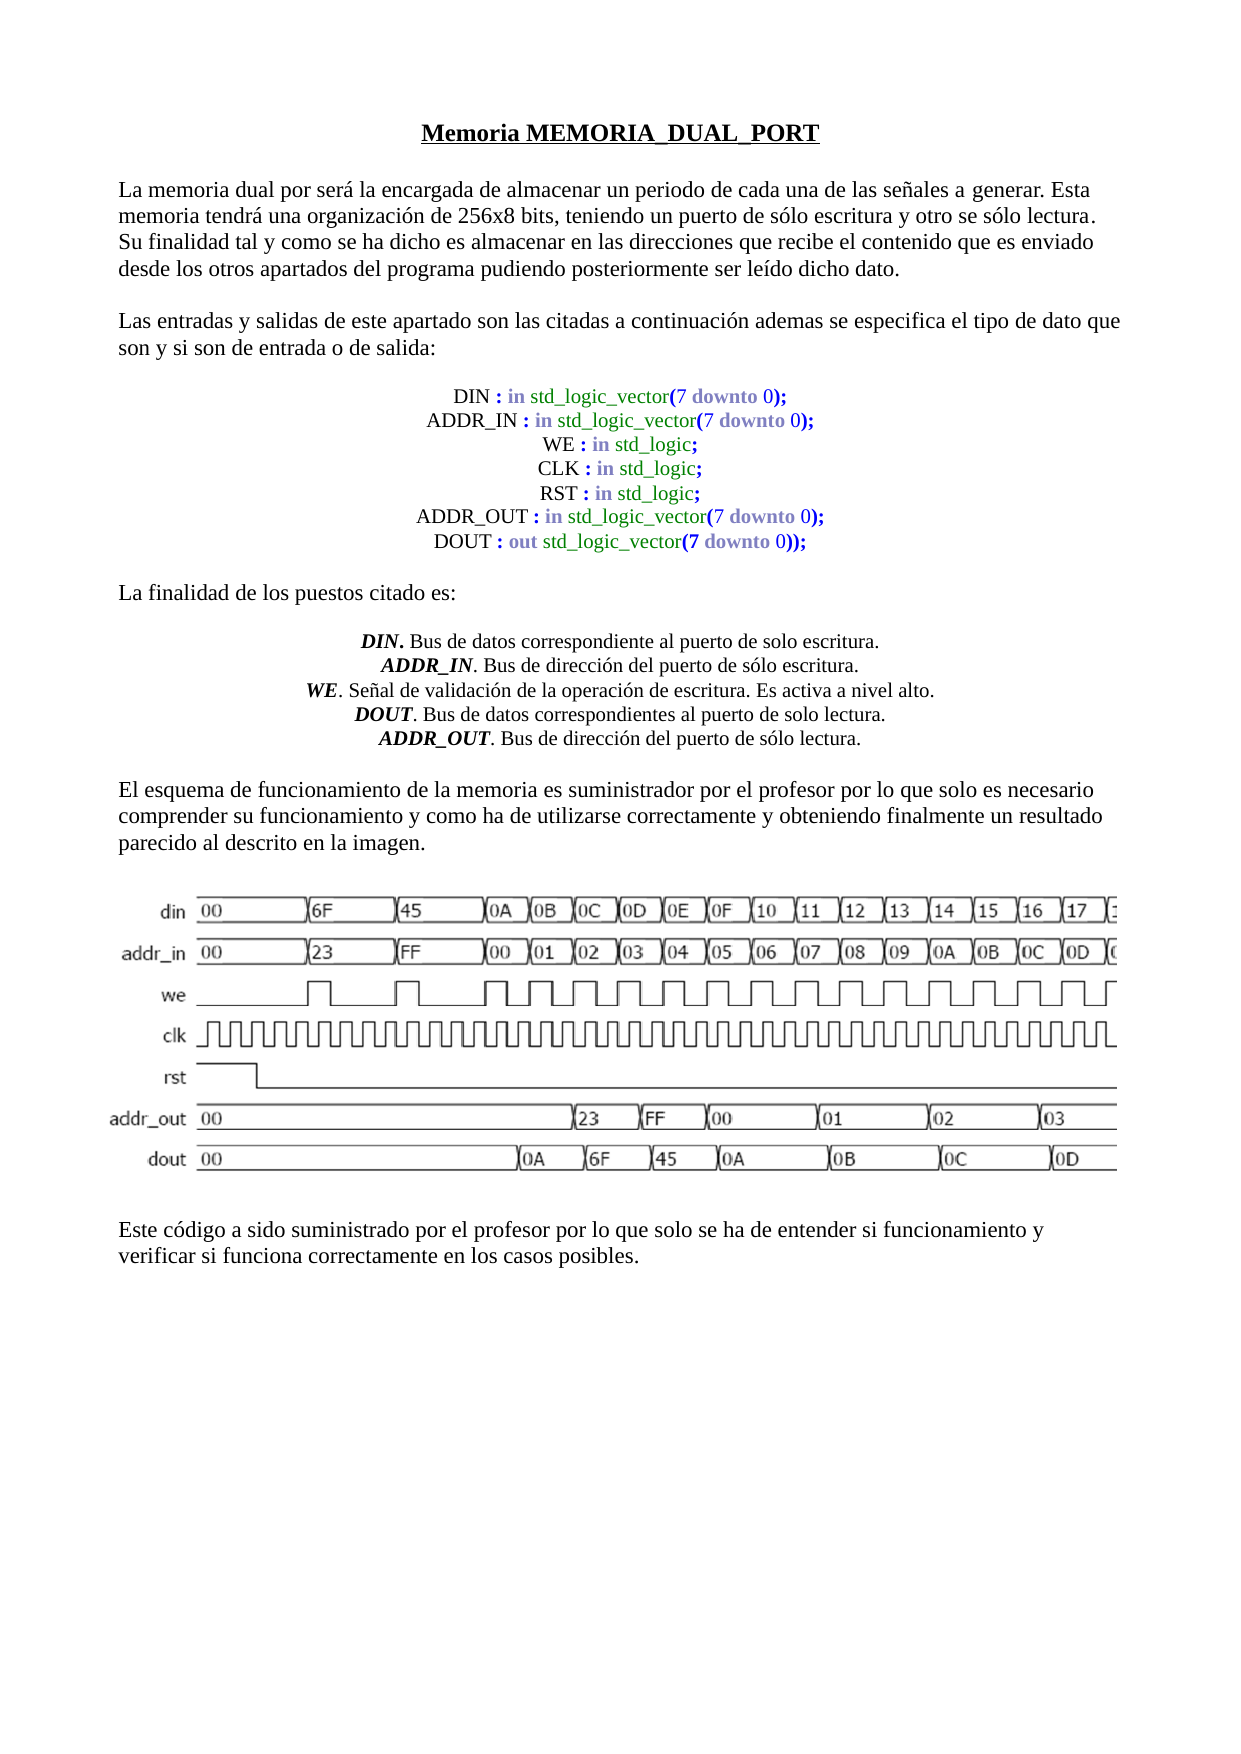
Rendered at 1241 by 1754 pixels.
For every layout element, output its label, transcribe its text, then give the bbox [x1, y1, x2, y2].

text CLK : in std_logic; [118, 456, 1122, 480]
text DOUT : out std_logic_vector(7 downto 0)); [118, 528, 1122, 553]
text WE. Señal de validación de la operación de escritura. Es activa a nivel alto. [118, 677, 1122, 702]
text Este código a sido suministrado por el profesor por lo que solo se ha de entender si funcionamiento y verificar si funciona correctamente en los casos posibles. [118, 1216, 1122, 1268]
text Memoria MEMORIA_DUAL_PORT [118, 118, 1122, 147]
text La memoria dual por será la encargada de almacenar un periodo de cada una de las señales a generar. Esta memoria tendrá una organización de 256x8 bits, teniendo un puerto de sólo escritura y otro se sólo lectura. Su finalidad tal y como se ha dicho es almacenar en las direcciones que recibe el contenido que es enviado desde los otros apartados del programa pudiendo posteriormente ser leído dicho dato. [118, 176, 1122, 281]
text Las entradas y salidas de este apartado son las citadas a continuación ademas se especifica el tipo de dato que son y si son de entrada o de salida: [118, 307, 1122, 360]
text WE : in std_logic; [118, 432, 1122, 456]
picture [81, 881, 1159, 1190]
text El esquema de funcionamiento de la memoria es suministrador por el profesor por lo que solo es necesario comprender su funcionamiento y como ha de utilizarse correctamente y obteniendo finalmente un resultado parecido al descrito en la imagen. [118, 776, 1122, 855]
text ADDR_OUT. Bus de dirección del puerto de sólo lectura. [118, 726, 1122, 750]
text ADDR_OUT : in std_logic_vector(7 downto 0); [118, 504, 1122, 528]
text DOUT. Bus de datos correspondientes al puerto de solo lectura. [118, 702, 1122, 726]
text La finalidad de los puestos citado es: [118, 579, 1122, 605]
text DIN : in std_logic_vector(7 downto 0); [118, 384, 1122, 408]
text RST : in std_logic; [118, 480, 1122, 504]
text ADDR_IN : in std_logic_vector(7 downto 0); [118, 408, 1122, 432]
text ADDR_IN. Bus de dirección del puerto de sólo escritura. [118, 653, 1122, 677]
text DIN. Bus de datos correspondiente al puerto de solo escritura. [118, 629, 1122, 653]
